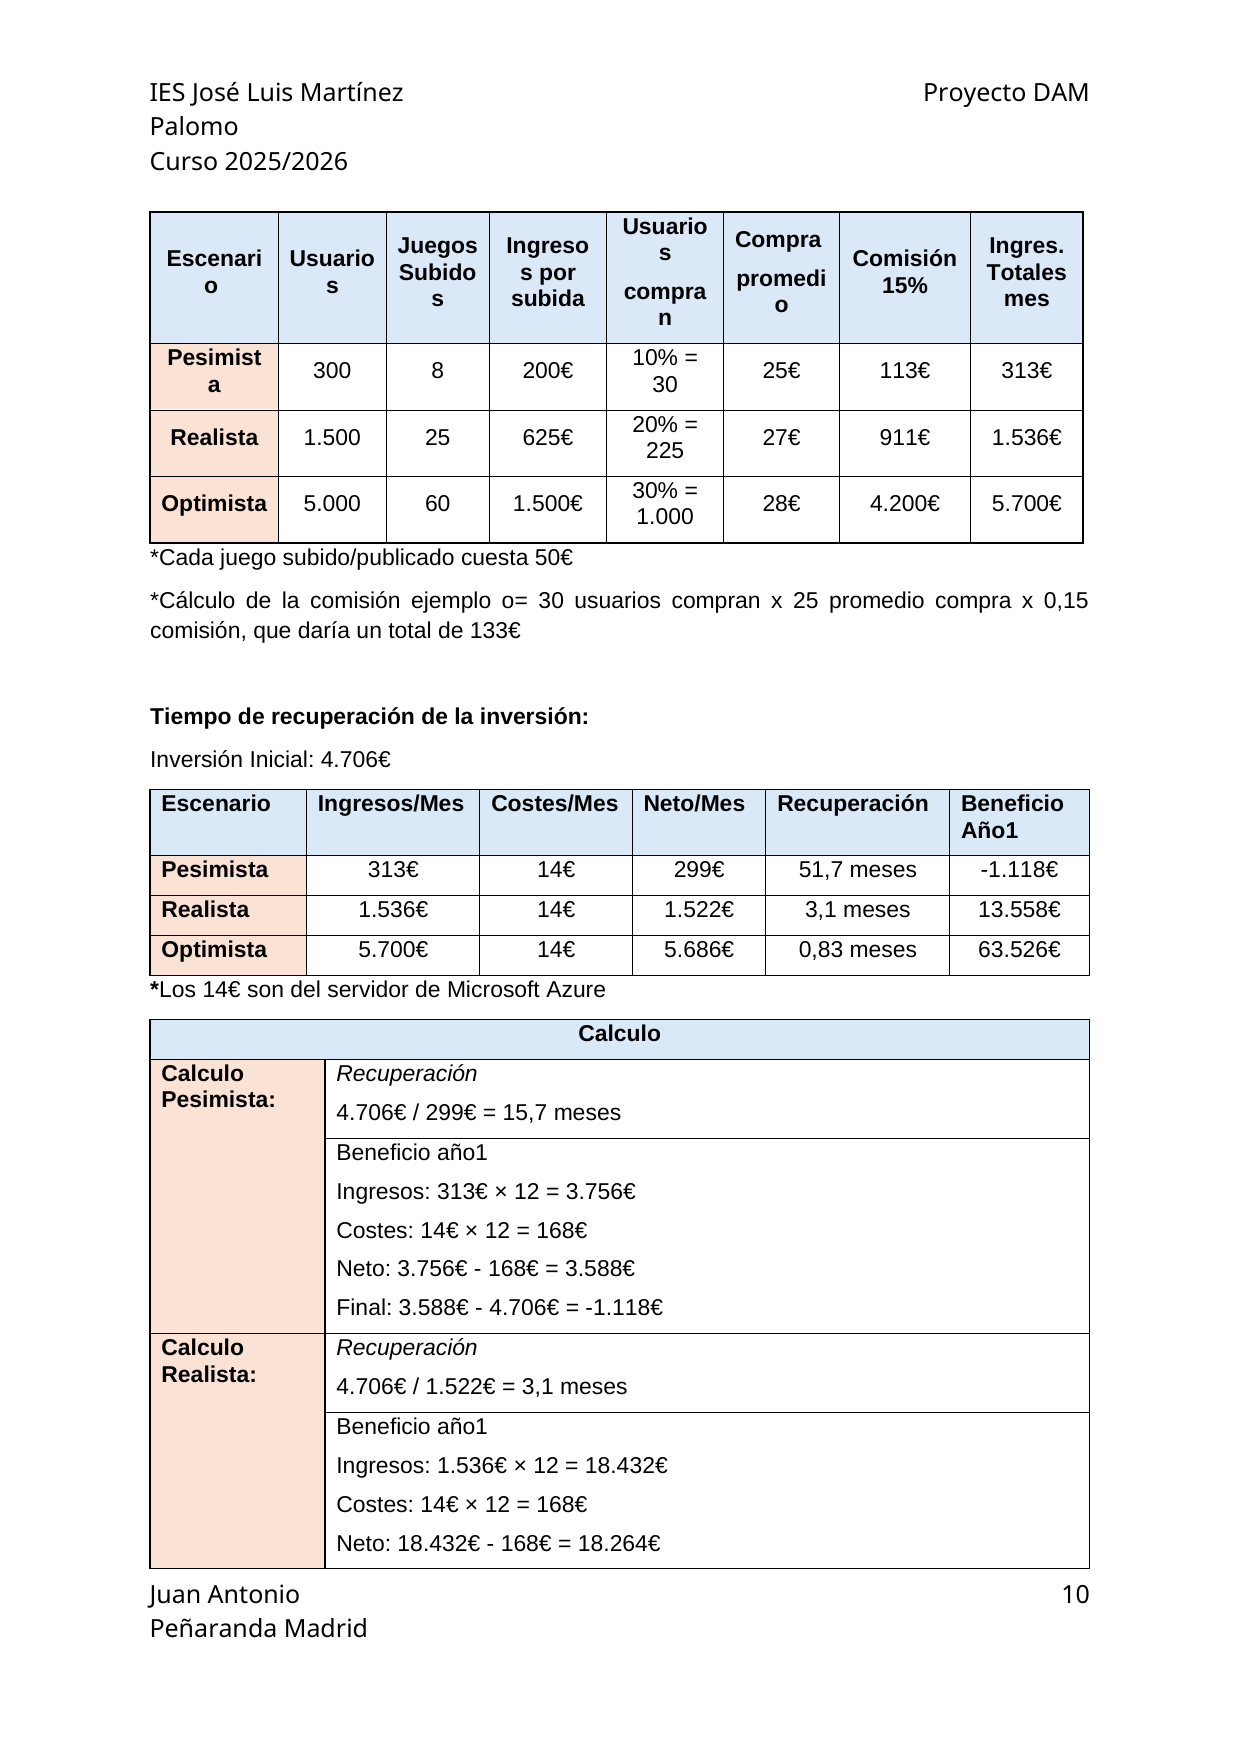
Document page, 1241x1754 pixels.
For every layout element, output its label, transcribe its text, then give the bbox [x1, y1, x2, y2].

table_cell Realista [151, 896, 306, 935]
table_cell 3,1 meses [766, 896, 949, 935]
table_cell Beneficio año1 Ingresos: 1.536€ × 12 = 18.432€ Costes: 14€ × 12 = 168€ Neto: 18.432€ - 168€ = 18.264€ [326, 1413, 1089, 1568]
table_cell 25€ [724, 344, 839, 409]
table_cell 8 [387, 344, 489, 409]
table_cell 60 [387, 477, 489, 542]
table_cell Pesimista [151, 344, 278, 409]
text Inversión Inicial: 4.706€ [150, 746, 1090, 772]
table_cell 0,83 meses [766, 936, 949, 975]
table_cell 313€ [971, 344, 1082, 409]
table_header Escenario [151, 213, 278, 343]
table_cell 14€ [480, 896, 632, 935]
table_cell 10% = 30 [607, 344, 723, 409]
table_cell 5.700€ [307, 936, 479, 975]
table_cell 1.500€ [490, 477, 606, 542]
table_cell 200€ [490, 344, 606, 409]
table_cell 1.500 [279, 411, 386, 476]
text *Cada juego subido/publicado cuesta 50€ [150, 543, 1090, 570]
table_cell 14€ [480, 856, 632, 895]
table_cell Recuperación 4.706€ / 299€ = 15,7 meses [326, 1060, 1089, 1138]
table_cell 51,7 meses [766, 856, 949, 895]
table_cell 625€ [490, 411, 606, 476]
table_cell 5.686€ [633, 936, 765, 975]
table_header Calculo [151, 1020, 1089, 1059]
table_cell 30% = 1.000 [607, 477, 723, 542]
table_cell 1.536€ [307, 896, 479, 935]
table_cell 27€ [724, 411, 839, 476]
table_header Juegos Subidos [387, 213, 489, 343]
text *Los 14€ son del servidor de Microsoft Azure [150, 976, 1090, 1002]
table_header Compra promedio [724, 213, 839, 343]
table_cell 911€ [840, 411, 970, 476]
table_header Escenario [151, 790, 306, 855]
text *Cálculo de la comisión ejemplo o= 30 usuarios compran x 25 promedio compra x 0,15 comisión, que daría un total de 133€ [150, 587, 1090, 643]
table_cell Calculo Realista: [151, 1334, 324, 1568]
table_cell 14€ [480, 936, 632, 975]
table_header Usuarios compran [607, 213, 723, 343]
table_header Costes/Mes [480, 790, 632, 855]
table_header Beneficio Año1 [950, 790, 1089, 855]
table_cell 25 [387, 411, 489, 476]
table_header Ingres. Totales mes [971, 213, 1082, 343]
table_header Recuperación [766, 790, 949, 855]
table_cell 20% = 225 [607, 411, 723, 476]
table_cell -1.118€ [950, 856, 1089, 895]
table_header Comisión 15% [840, 213, 970, 343]
table_header Ingresos/Mes [307, 790, 479, 855]
table_cell 4.200€ [840, 477, 970, 542]
table_cell 63.526€ [950, 936, 1089, 975]
table_cell Optimista [151, 936, 306, 975]
table_cell Beneficio año1 Ingresos: 313€ × 12 = 3.756€ Costes: 14€ × 12 = 168€ Neto: 3.756€ - 168€ = 3.588€ Final: 3.588€ - 4.706€ = -1.118€ [326, 1139, 1089, 1333]
table_cell 1.536€ [971, 411, 1082, 476]
table_cell 13.558€ [950, 896, 1089, 935]
table_header Usuarios [279, 213, 386, 343]
table_cell 1.522€ [633, 896, 765, 935]
table_cell 313€ [307, 856, 479, 895]
table_cell 299€ [633, 856, 765, 895]
table_header Neto/Mes [633, 790, 765, 855]
table_cell 5.700€ [971, 477, 1082, 542]
table_cell Realista [151, 411, 278, 476]
table_cell Recuperación 4.706€ / 1.522€ = 3,1 meses [326, 1334, 1089, 1412]
text Tiempo de recuperación de la inversión: [150, 703, 1090, 729]
table_header Ingresos por subida [490, 213, 606, 343]
table_cell 5.000 [279, 477, 386, 542]
table_cell Calculo Pesimista: [151, 1060, 324, 1333]
table_cell Optimista [151, 477, 278, 542]
table_cell 300 [279, 344, 386, 409]
table_cell Pesimista [151, 856, 306, 895]
table_cell 28€ [724, 477, 839, 542]
table_cell 113€ [840, 344, 970, 409]
